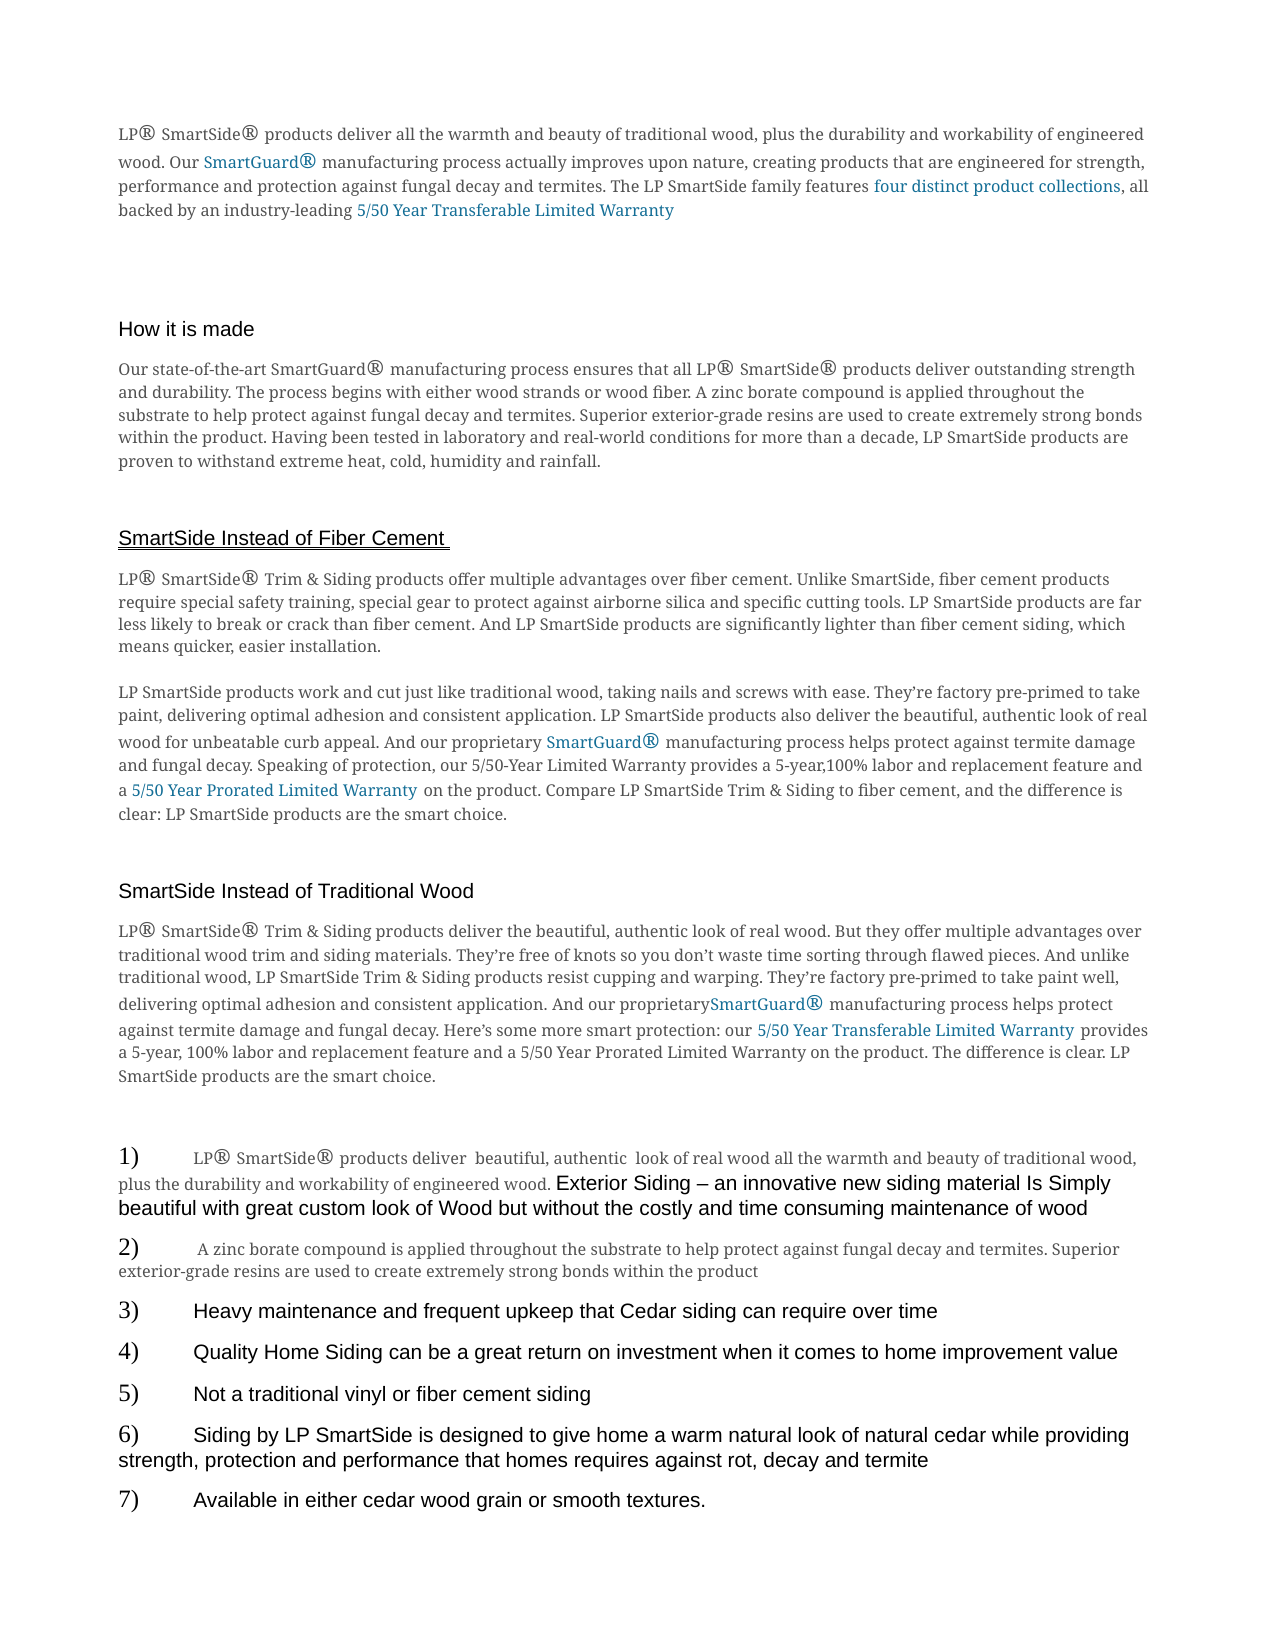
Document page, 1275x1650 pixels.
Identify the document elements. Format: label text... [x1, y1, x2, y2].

list A zinc borate compound is applied throughout the substrate to help protect against fungal decay and termites. Superior exterior-grade resins are used to create extremely strong bonds within the product [118, 1232, 1157, 1283]
list Heavy maintenance and frequent upkeep that Cedar siding can require over time [118, 1295, 1157, 1324]
text LP® SmartSide® products deliver all the warmth and beauty of traditional wood, plus the durability and workability of engineered wood. Our SmartGuard® manufacturing process actually improves upon nature, creating products that are engineered for strength, performance and protection against fungal decay and termites. The LP SmartSide family features four distinct product collections, all backed by an industry-leading 5/50 Year Transferable Limited Warranty [118, 118, 1157, 222]
text SmartSide Instead of Fiber Cement [118, 526, 1157, 550]
list Available in either cedar wood grain or smooth textures. [118, 1484, 1157, 1513]
text LP® SmartSide® Trim & Siding products deliver the beautiful, authentic look of real wood. But they offer multiple advantages over traditional wood trim and siding materials. They’re free of knots so you don’t waste time sorting through flawed pieces. And unlike traditional wood, LP SmartSide Trim & Siding products resist cupping and warping. They’re factory pre-primed to take paint well, delivering optimal adhesion and consistent application. And our proprietarySmartGuard® manufacturing process helps protect against termite damage and fungal decay. Here’s some more smart protection: our 5/50 Year Transferable Limited Warranty provides a 5-year, 100% labor and replacement feature and a 5/50 Year Prorated Limited Warranty on the product. The difference is clear. LP SmartSide products are the smart choice. [118, 916, 1157, 1088]
list Not a traditional vinyl or fiber cement siding [118, 1378, 1157, 1406]
text How it is made [118, 317, 1157, 341]
text Our state-of-the-art SmartGuard® manufacturing process ensures that all LP® SmartSide® products deliver outstanding strength and durability. The process begins with either wood strands or wood fiber. A zinc borate compound is applied throughout the substrate to help protect against fungal decay and termites. Superior exterior-grade resins are used to create extremely strong bonds within the product. Having been tested in laboratory and real-world conditions for more than a decade, LP SmartSide products are proven to withstand extreme heat, cold, humidity and rainfall. [118, 353, 1157, 472]
list LP® SmartSide® products deliver beautiful, authentic look of real wood all the warmth and beauty of traditional wood, plus the durability and workability of engineered wood. Exterior Siding – an innovative new siding material Is Simply beautiful with great custom look of Wood but without the costly and time consuming maintenance of wood [118, 1141, 1157, 1219]
list Quality Home Siding can be a great return on investment when it comes to home improvement value [118, 1336, 1157, 1365]
text SmartSide Instead of Traditional Wood [118, 879, 1157, 903]
list Siding by LP SmartSide is designed to give home a warm natural look of natural cedar while providing strength, protection and performance that homes requires against rot, decay and termite [118, 1419, 1157, 1472]
text LP® SmartSide® Trim & Siding products offer multiple advantages over fiber cement. Unlike SmartSide, fiber cement products require special safety training, special gear to protect against airborne silica and specific cutting tools. LP SmartSide products are far less likely to break or crack than fiber cement. And LP SmartSide products are significantly lighter than fiber cement siding, which means quicker, easier installation. LP SmartSide products work and cut just like traditional wood, taking nails and screws with ease. They’re factory pre-primed to take paint, delivering optimal adhesion and consistent application. LP SmartSide products also deliver the beautiful, authentic look of real wood for unbeatable curb appeal. And our proprietary SmartGuard® manufacturing process helps protect against termite damage and fungal decay. Speaking of protection, our 5/50-Year Limited Warranty provides a 5-year,100% labor and replacement feature and a 5/50 Year Prorated Limited Warranty on the product. Compare LP SmartSide Trim & Siding to fiber cement, and the difference is clear: LP SmartSide products are the smart choice. [118, 563, 1157, 825]
